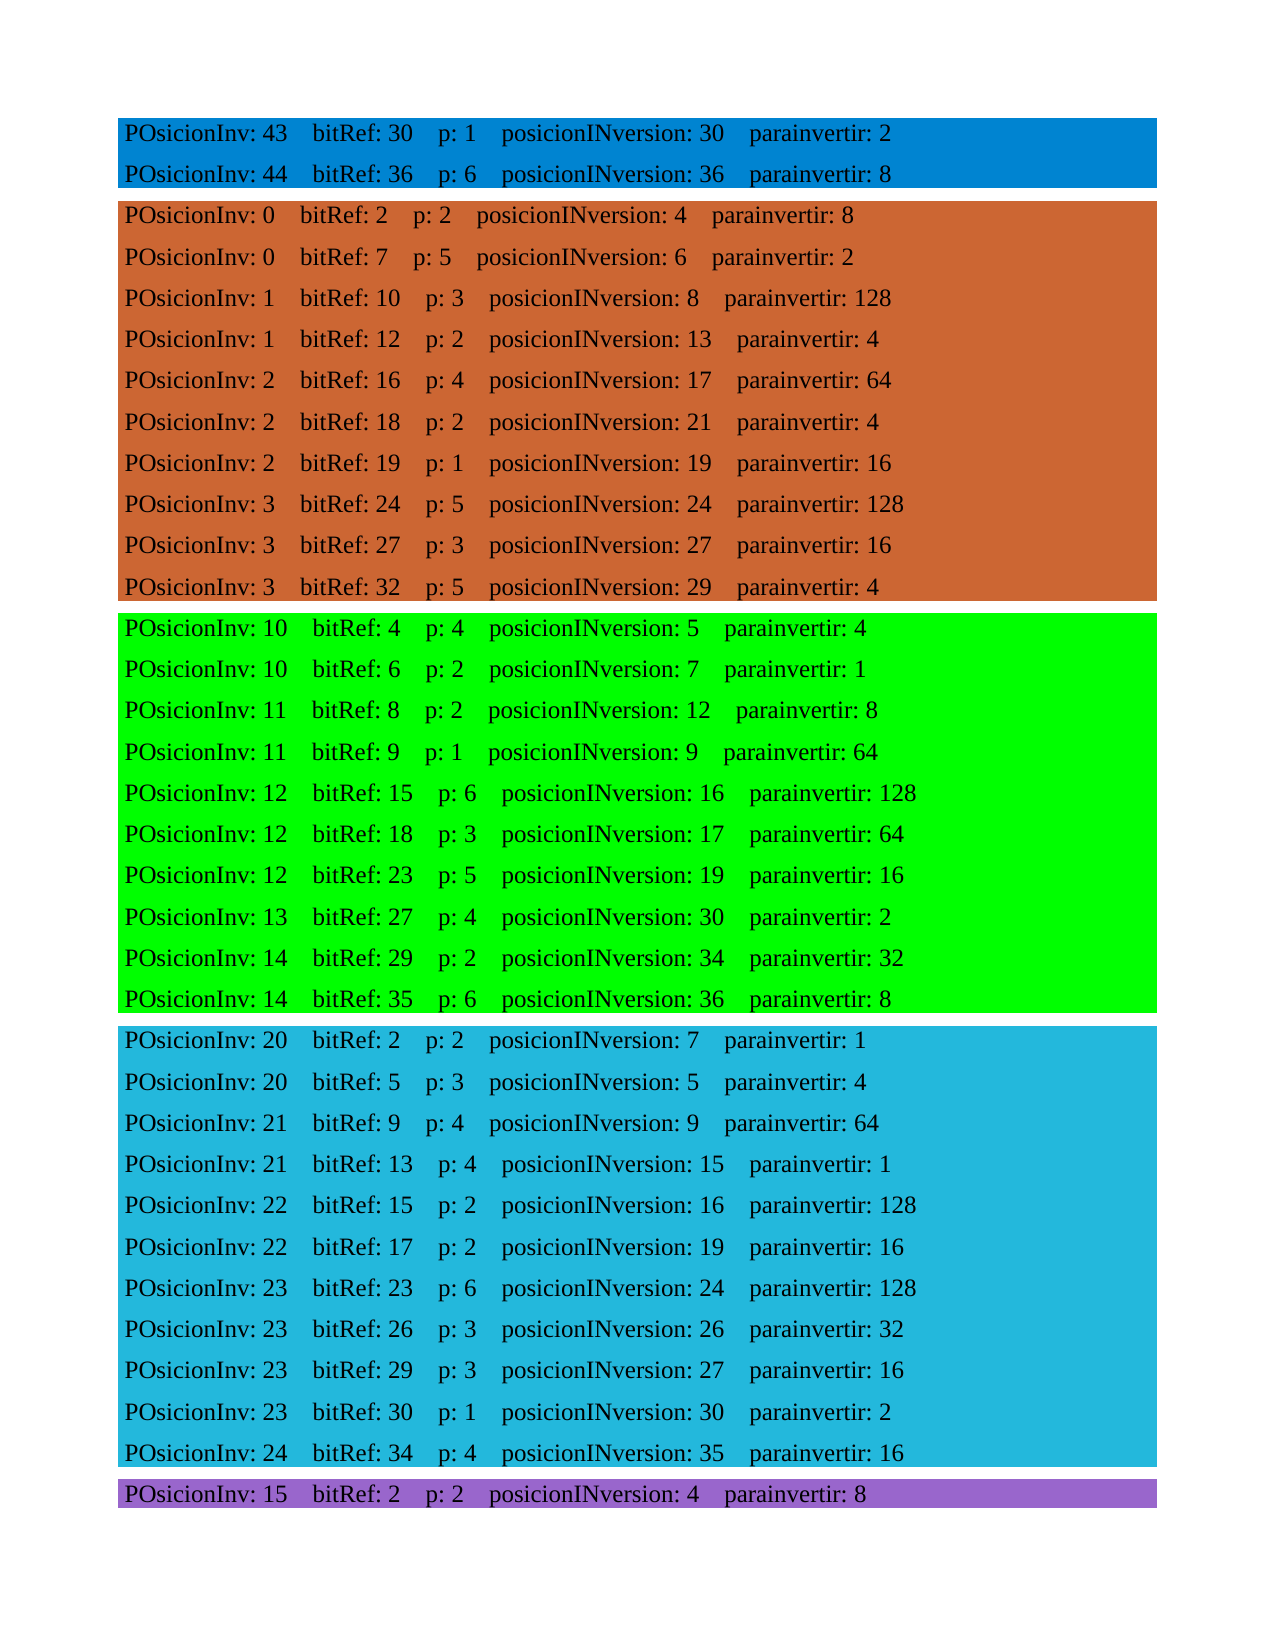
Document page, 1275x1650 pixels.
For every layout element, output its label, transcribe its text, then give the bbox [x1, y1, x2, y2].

text POsicionInv: 13 bitRef: 27 p: 4 posicionINversion: 30 parainvertir: 2 [118, 902, 1157, 931]
text POsicionInv: 20 bitRef: 2 p: 2 posicionINversion: 7 parainvertir: 1 [118, 1026, 1157, 1054]
text POsicionInv: 43 bitRef: 30 p: 1 posicionINversion: 30 parainvertir: 2 [118, 118, 1157, 147]
text POsicionInv: 3 bitRef: 24 p: 5 posicionINversion: 24 parainvertir: 128 [118, 489, 1157, 518]
text POsicionInv: 12 bitRef: 18 p: 3 posicionINversion: 17 parainvertir: 64 [118, 819, 1157, 848]
text POsicionInv: 21 bitRef: 9 p: 4 posicionINversion: 9 parainvertir: 64 [118, 1108, 1157, 1137]
text POsicionInv: 1 bitRef: 12 p: 2 posicionINversion: 13 parainvertir: 4 [118, 324, 1157, 353]
text POsicionInv: 12 bitRef: 15 p: 6 posicionINversion: 16 parainvertir: 128 [118, 778, 1157, 807]
text POsicionInv: 12 bitRef: 23 p: 5 posicionINversion: 19 parainvertir: 16 [118, 861, 1157, 889]
text POsicionInv: 23 bitRef: 26 p: 3 posicionINversion: 26 parainvertir: 32 [118, 1314, 1157, 1343]
text POsicionInv: 14 bitRef: 35 p: 6 posicionINversion: 36 parainvertir: 8 [118, 984, 1157, 1013]
text POsicionInv: 11 bitRef: 9 p: 1 posicionINversion: 9 parainvertir: 64 [118, 737, 1157, 766]
text POsicionInv: 2 bitRef: 16 p: 4 posicionINversion: 17 parainvertir: 64 [118, 366, 1157, 394]
text POsicionInv: 22 bitRef: 17 p: 2 posicionINversion: 19 parainvertir: 16 [118, 1232, 1157, 1261]
text POsicionInv: 24 bitRef: 34 p: 4 posicionINversion: 35 parainvertir: 16 [118, 1438, 1157, 1467]
text POsicionInv: 15 bitRef: 2 p: 2 posicionINversion: 4 parainvertir: 8 [118, 1479, 1157, 1508]
text POsicionInv: 2 bitRef: 18 p: 2 posicionINversion: 21 parainvertir: 4 [118, 407, 1157, 436]
text POsicionInv: 3 bitRef: 32 p: 5 posicionINversion: 29 parainvertir: 4 [118, 572, 1157, 601]
text POsicionInv: 23 bitRef: 29 p: 3 posicionINversion: 27 parainvertir: 16 [118, 1356, 1157, 1384]
text POsicionInv: 2 bitRef: 19 p: 1 posicionINversion: 19 parainvertir: 16 [118, 448, 1157, 477]
text POsicionInv: 20 bitRef: 5 p: 3 posicionINversion: 5 parainvertir: 4 [118, 1067, 1157, 1096]
text POsicionInv: 0 bitRef: 7 p: 5 posicionINversion: 6 parainvertir: 2 [118, 242, 1157, 271]
text POsicionInv: 23 bitRef: 23 p: 6 posicionINversion: 24 parainvertir: 128 [118, 1273, 1157, 1302]
text POsicionInv: 23 bitRef: 30 p: 1 posicionINversion: 30 parainvertir: 2 [118, 1397, 1157, 1426]
text POsicionInv: 22 bitRef: 15 p: 2 posicionINversion: 16 parainvertir: 128 [118, 1191, 1157, 1219]
text POsicionInv: 14 bitRef: 29 p: 2 posicionINversion: 34 parainvertir: 32 [118, 943, 1157, 972]
text POsicionInv: 44 bitRef: 36 p: 6 posicionINversion: 36 parainvertir: 8 [118, 159, 1157, 188]
text POsicionInv: 10 bitRef: 4 p: 4 posicionINversion: 5 parainvertir: 4 [118, 613, 1157, 642]
text POsicionInv: 21 bitRef: 13 p: 4 posicionINversion: 15 parainvertir: 1 [118, 1149, 1157, 1178]
text POsicionInv: 0 bitRef: 2 p: 2 posicionINversion: 4 parainvertir: 8 [118, 201, 1157, 229]
text POsicionInv: 11 bitRef: 8 p: 2 posicionINversion: 12 parainvertir: 8 [118, 696, 1157, 724]
text POsicionInv: 3 bitRef: 27 p: 3 posicionINversion: 27 parainvertir: 16 [118, 531, 1157, 559]
text POsicionInv: 1 bitRef: 10 p: 3 posicionINversion: 8 parainvertir: 128 [118, 283, 1157, 312]
text POsicionInv: 10 bitRef: 6 p: 2 posicionINversion: 7 parainvertir: 1 [118, 654, 1157, 683]
